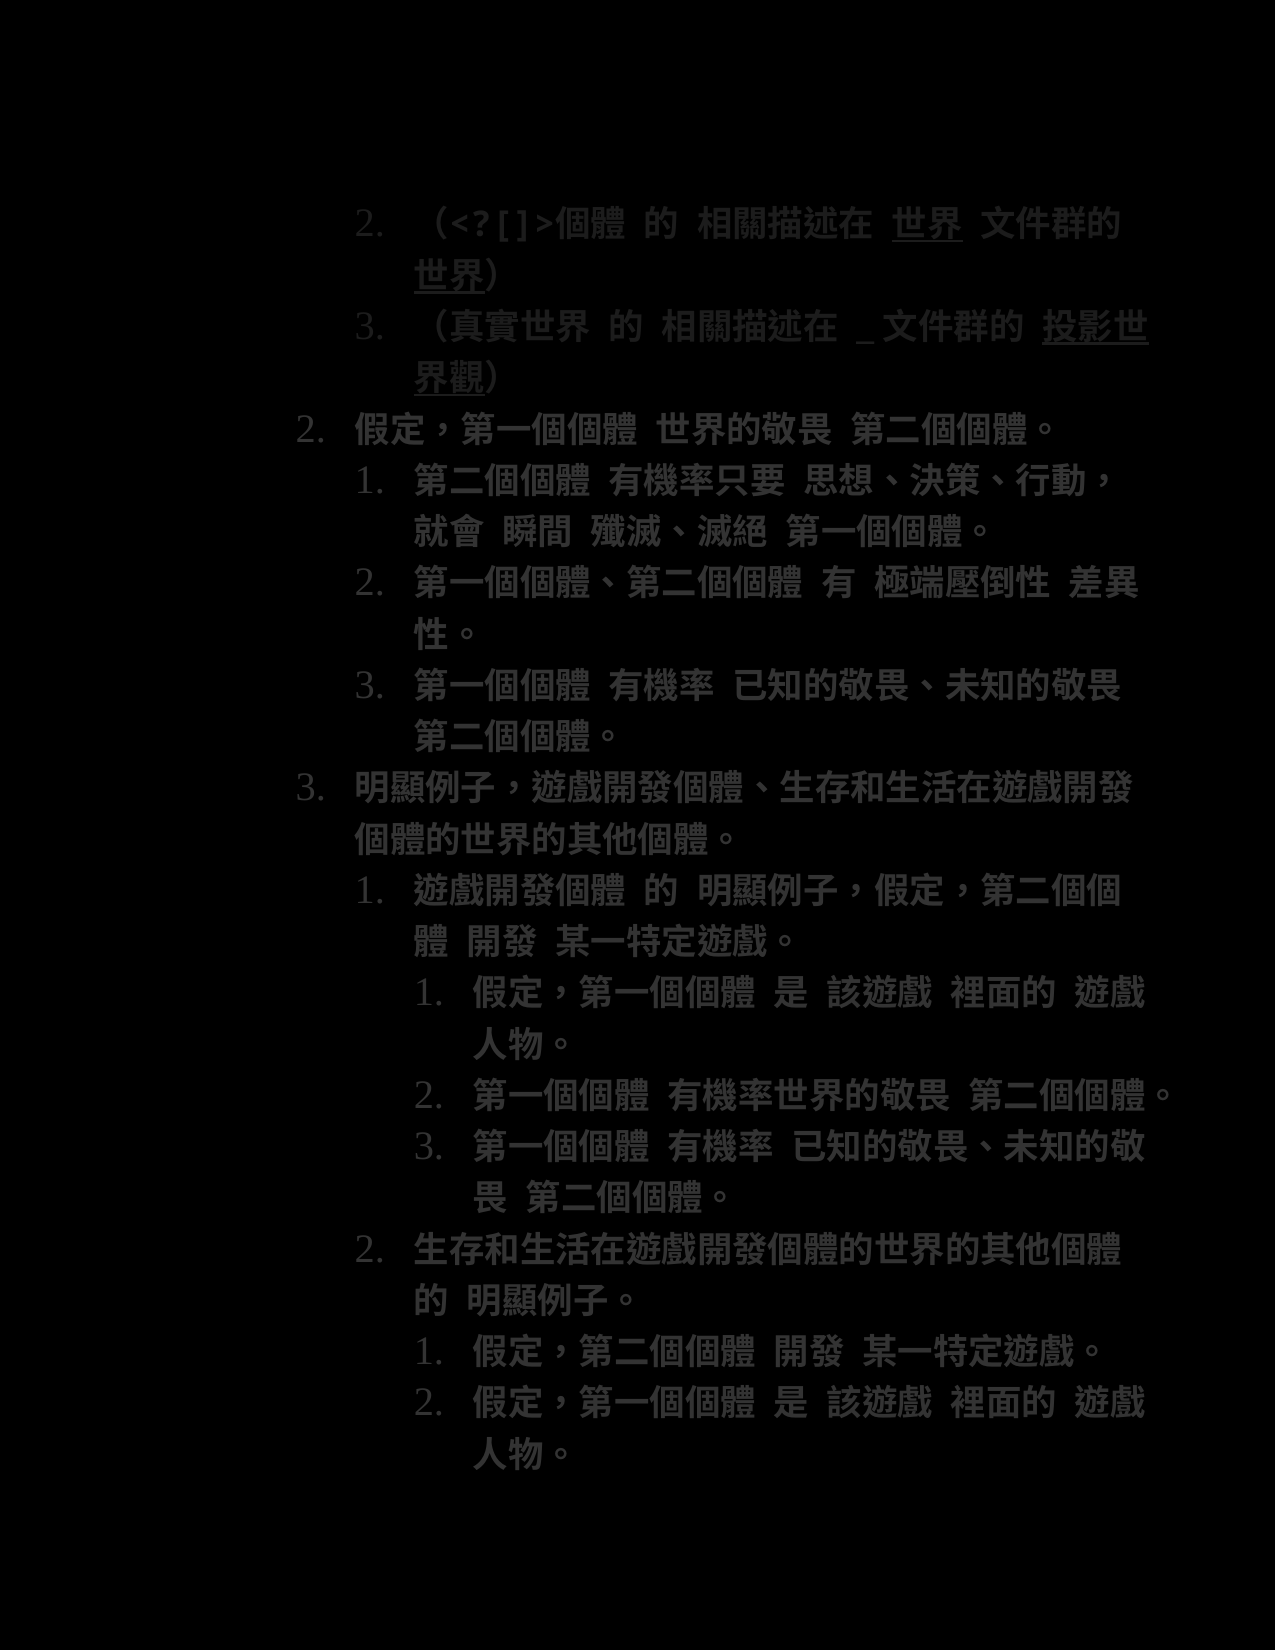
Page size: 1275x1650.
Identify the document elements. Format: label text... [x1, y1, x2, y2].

list （真實世界 的 相關描述在 _ 文件群的 投影世界觀） [354, 298, 1157, 401]
list 第一個個體 有機率 已知的敬畏、未知的敬畏 第二個個體。 [413, 1118, 1157, 1221]
list 第一個個體、第二個個體 有 極端壓倒性 差異性。 [354, 555, 1157, 657]
list 明顯例子，遊戲開發個體、生存和生活在遊戲開發個體的世界的其他個體。 [295, 760, 1157, 862]
list 第二個個體 有機率只要 思想、決策、行動，就會 瞬間 殲滅、滅絕 第一個個體。 [354, 452, 1157, 555]
list 第一個個體 有機率世界的敬畏 第二個個體。 [413, 1067, 1157, 1118]
list 第一個個體 有機率 已知的敬畏、未知的敬畏 第二個個體。 [354, 657, 1157, 760]
list 假定，第二個個體 開發 某一特定遊戲。 [413, 1323, 1157, 1375]
list 假定，第一個個體 世界的敬畏 第二個個體。 [295, 401, 1157, 452]
list 假定，第一個個體 是 該遊戲 裡面的 遊戲人物。 [413, 1375, 1157, 1477]
list 遊戲開發個體 的 明顯例子，假定，第二個個體 開發 某一特定遊戲。 [354, 862, 1157, 965]
list 生存和生活在遊戲開發個體的世界的其他個體 的 明顯例子。 [354, 1221, 1157, 1323]
list 假定，第一個個體 是 該遊戲 裡面的 遊戲人物。 [413, 965, 1157, 1067]
list （<?[]>個體 的 相關描述在 世界 文件群的 世界） [354, 196, 1157, 298]
